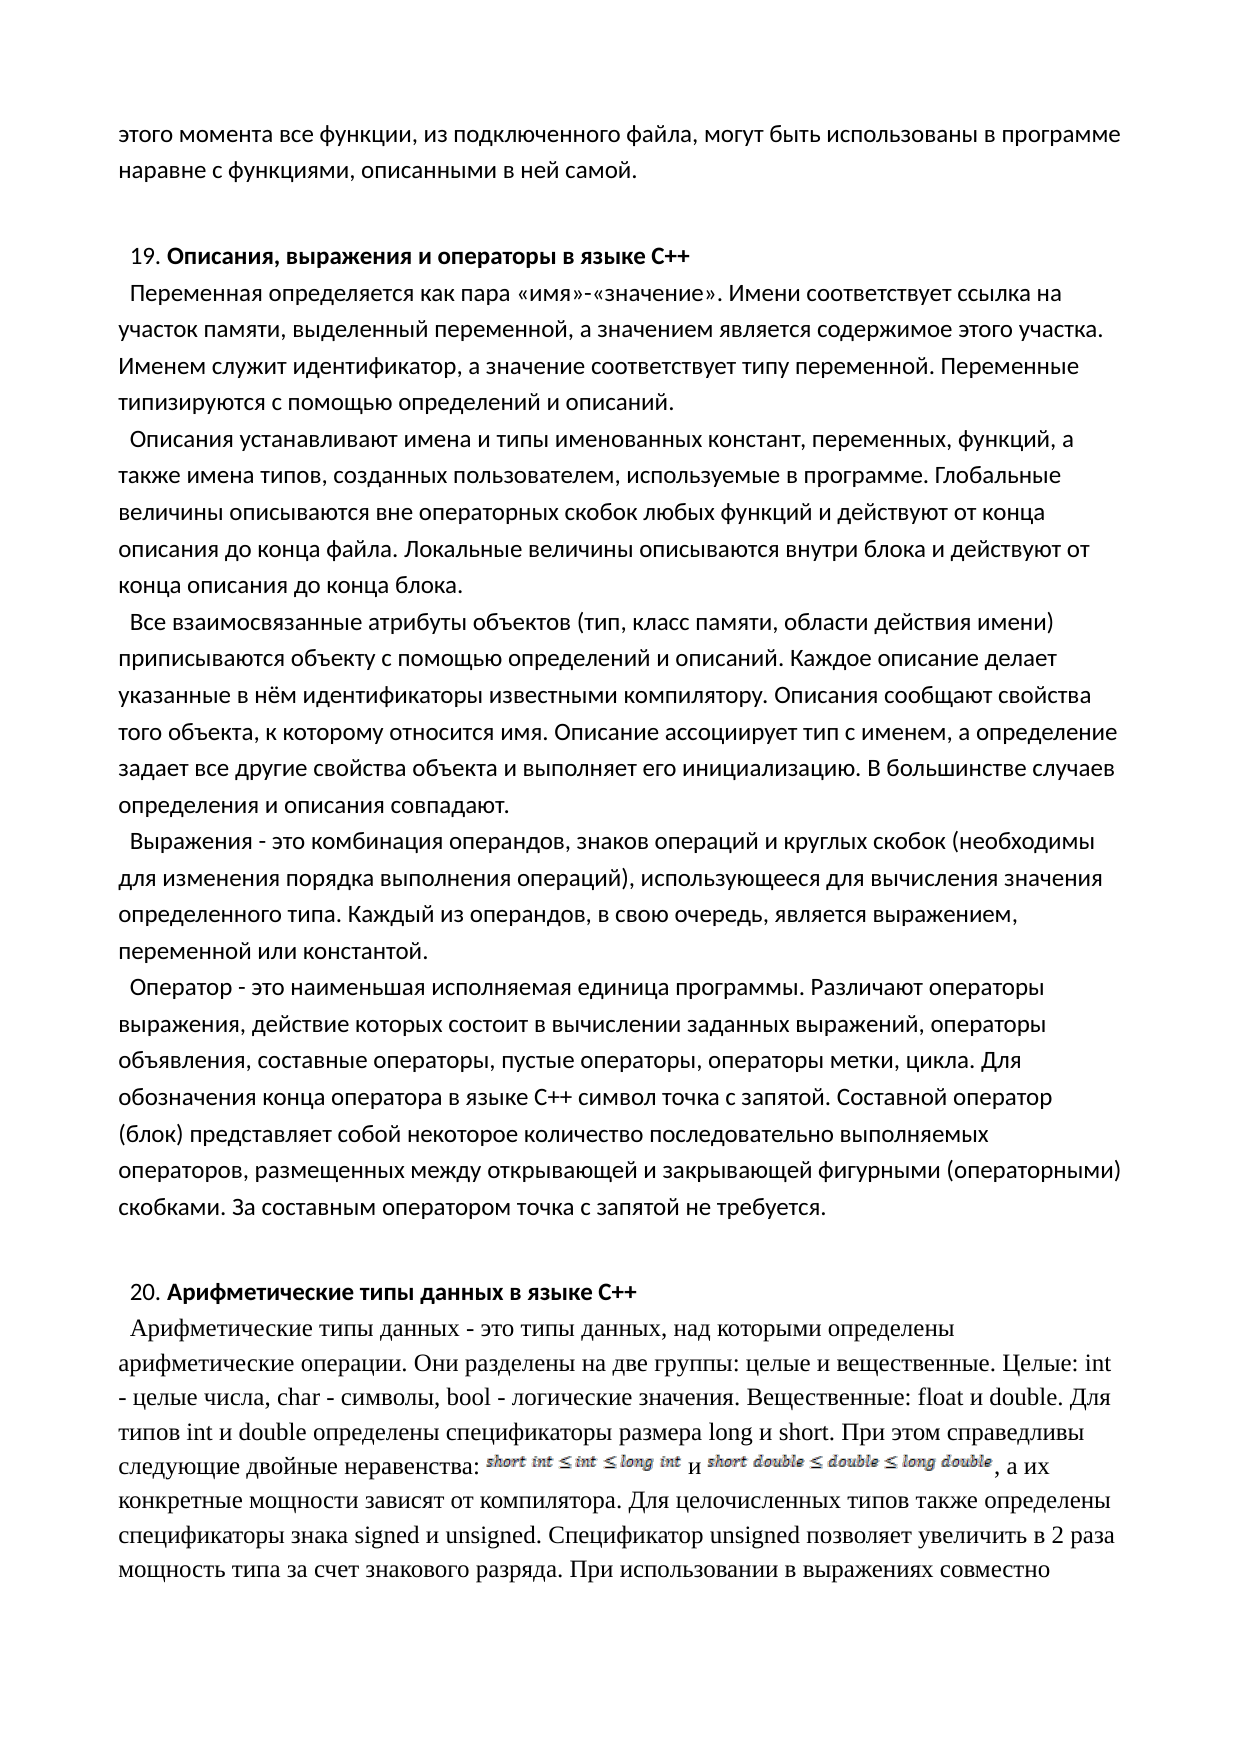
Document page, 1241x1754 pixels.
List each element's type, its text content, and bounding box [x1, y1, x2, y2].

text 19. Описания, выражения и операторы в языке С++ [118, 240, 1122, 271]
text этого момента все функции, из подключенного файла, могут быть использованы в программе наравне с функциями, описанными в ней самой. [118, 118, 1122, 185]
picture [707, 1451, 994, 1475]
text Переменная определяется как пара «имя»-«значение». Имени соответствует ссылка на участок памяти, выделенный переменной, а значением является содержимое этого участка. Именем служит идентификатор, а значение соответствует типу переменной. Переменные типизируются с помощью определений и описаний. [118, 277, 1122, 417]
text Арифметические типы данных - это типы данных, над которыми определены арифметические операции. Они разделены на две группы: целые и вещественные. Целые: int - целые числа, char - символы, bool - логические значения. Вещественные: float и double. Для типов int и double определены спецификаторы размера long и short. При этом справедливы следующие двойные неравенства: и , а их конкретные мощности зависят от компилятора. Для целочисленных типов также определены спецификаторы знака signed и unsigned. Спецификатор unsigned позволяет увеличить в 2 раза мощность типа за счет знакового разряда. При использовании в выражениях совместно [118, 1313, 1122, 1583]
text Все взаимосвязанные атрибуты объектов (тип, класс памяти, области действия имени) приписываются объекту с помощью определений и описаний. Каждое описание делает указанные в нём идентификаторы известными компилятору. Описания сообщают свойства того объекта, к которому относится имя. Описание ассоциирует тип с именем, а определение задает все другие свойства объекта и выполняет его инициализацию. В большинстве случаев определения и описания совпадают. [118, 606, 1122, 819]
text Оператор - это наименьшая исполняемая единица программы. Различают операторы выражения, действие которых состоит в вычислении заданных выражений, операторы объявления, составные операторы, пустые операторы, операторы метки, цикла. Для обозначения конца оператора в языке C++ символ точка с запятой. Составной оператор (блок) представляет собой некоторое количество последовательно выполняемых операторов, размещенных между открывающей и закрывающей фигурными (операторными) скобками. За составным оператором точка с запятой не требуется. [118, 972, 1122, 1221]
text 20. Арифметические типы данных в языке С++ [118, 1277, 1122, 1307]
text Описания устанавливают имена и типы именованных констант, переменных, функций, а также имена типов, созданных пользователем, используемые в программе. Глобальные величины описываются вне операторных скобок любых функций и действуют от конца описания до конца файла. Локальные величины описываются внутри блока и действуют от конца описания до конца блока. [118, 423, 1122, 600]
text Выражения - это комбинация операндов, знаков операций и круглых скобок (необходимы для изменения порядка выполнения операций), использующееся для вычисления значения определенного типа. Каждый из операндов, в свою очередь, является выражением, переменной или константой. [118, 825, 1122, 966]
picture [486, 1451, 682, 1475]
